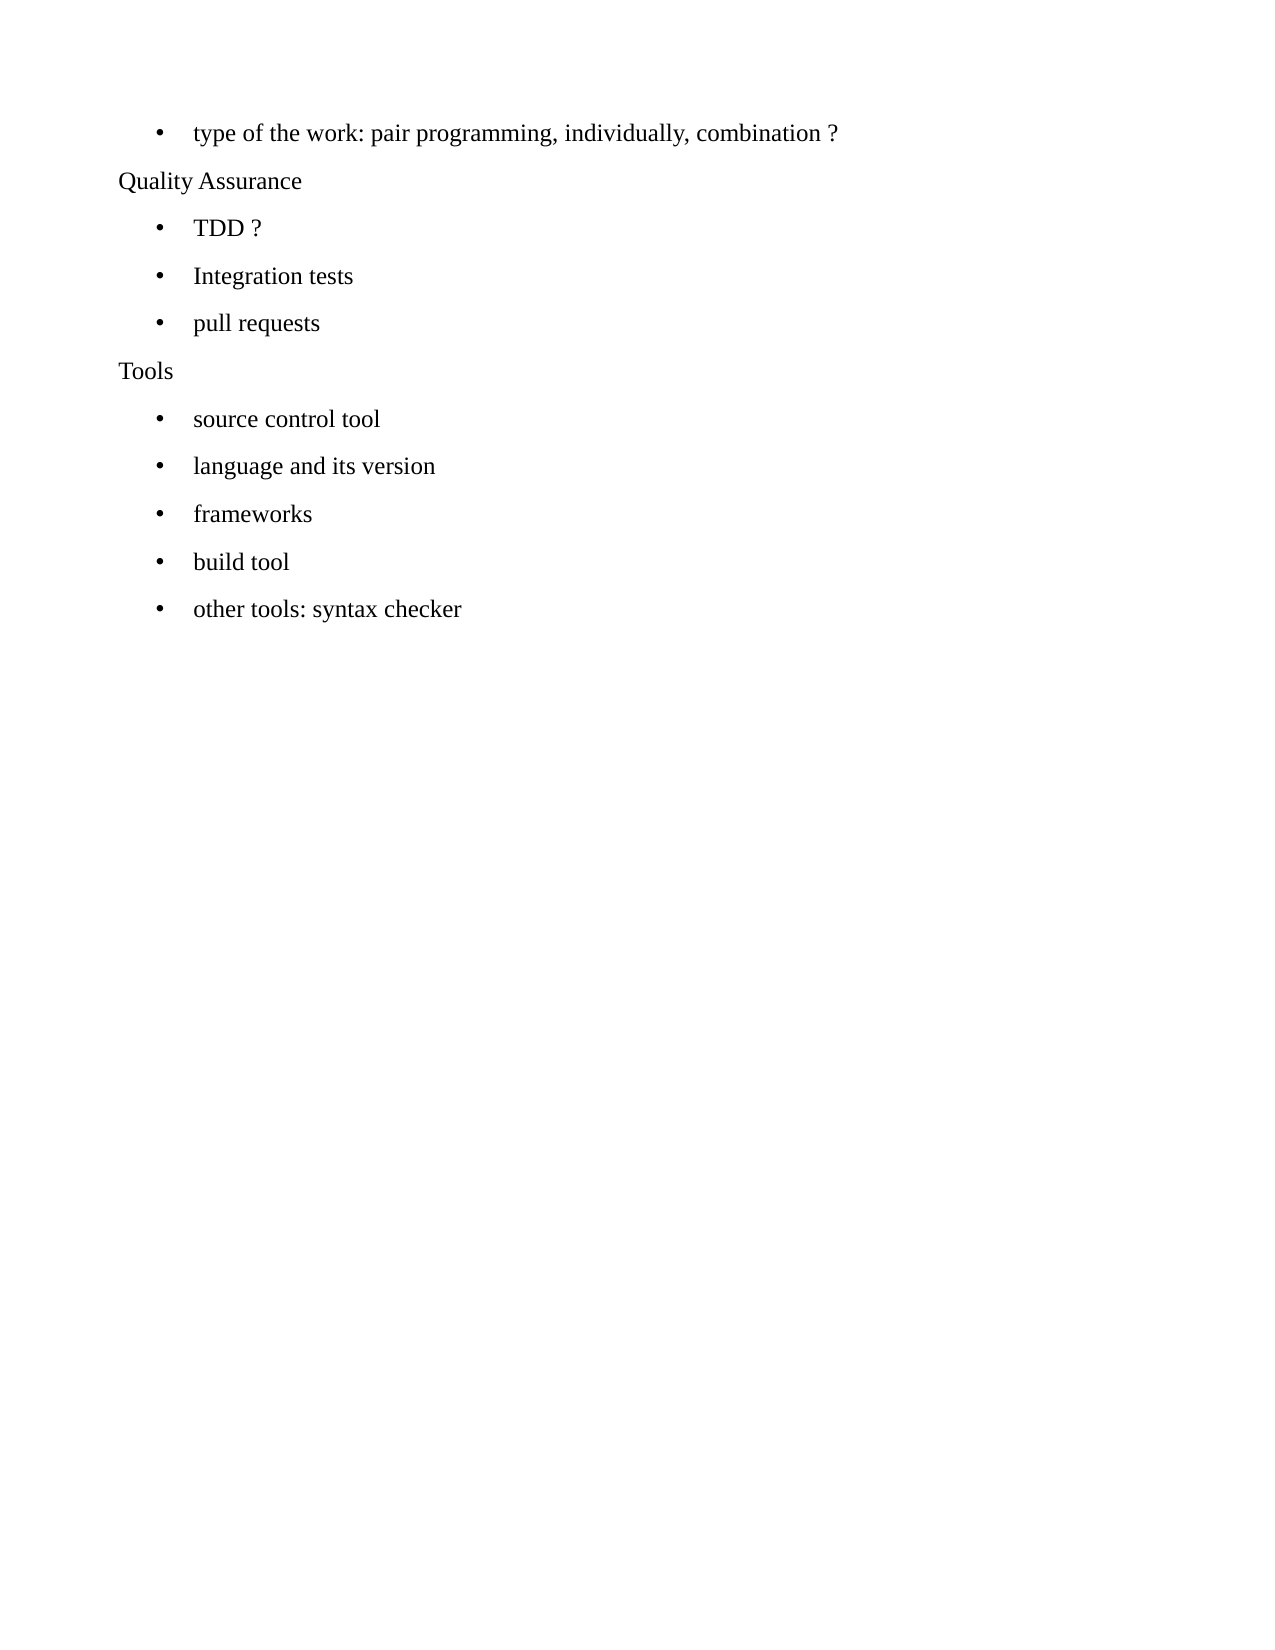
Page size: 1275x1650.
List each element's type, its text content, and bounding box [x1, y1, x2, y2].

list other tools: syntax checker [156, 594, 1157, 623]
text Quality Assurance [118, 166, 1157, 194]
list frameworks [156, 499, 1157, 528]
list pull requests [156, 308, 1157, 337]
list build tool [156, 547, 1157, 575]
list Integration tests [156, 261, 1157, 290]
list language and its version [156, 451, 1157, 480]
list source control tool [156, 404, 1157, 432]
text Tools [118, 356, 1157, 385]
list type of the work: pair programming, individually, combination ? [156, 118, 1157, 147]
list TDD ? [156, 213, 1157, 242]
